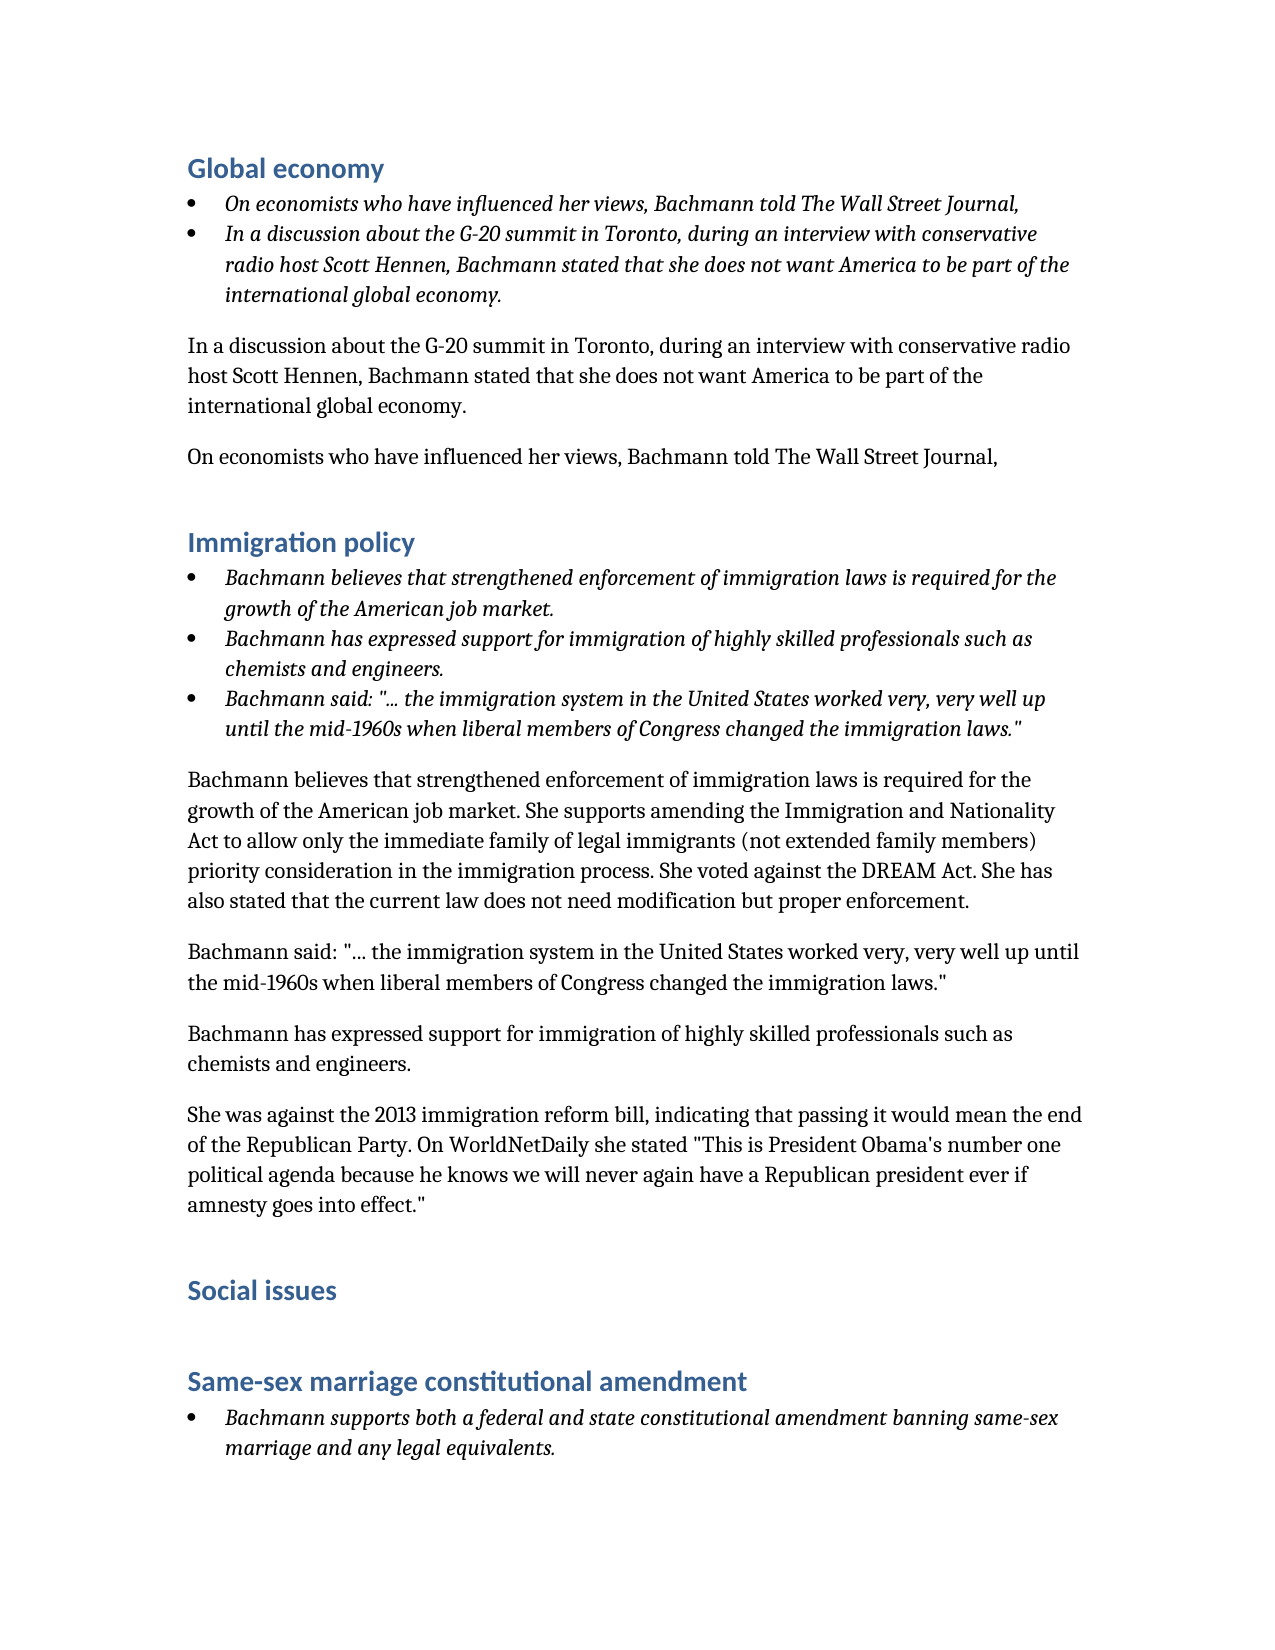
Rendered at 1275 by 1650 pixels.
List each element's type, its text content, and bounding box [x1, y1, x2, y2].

list Bachmann supports both a federal and state constitutional amendment banning same-sex marriage and any legal equivalents. [187, 1404, 1087, 1461]
subtitle Global economy [187, 150, 1087, 186]
text In a discussion about the G-20 summit in Toronto, during an interview with conservative radio host Scott Hennen, Bachmann stated that she does not want America to be part of the international global economy. [187, 333, 1087, 419]
text On economists who have influenced her views, Bachmann told The Wall Street Journal, [187, 444, 1087, 470]
text Bachmann believes that strengthened enforcement of immigration laws is required for the growth of the American job market. She supports amending the Immigration and Nationality Act to allow only the immediate family of legal immigrants (not extended family members) priority consideration in the immigration process. She voted against the DREAM Act. She has also stated that the current law does not need modification but proper enforcement. [187, 767, 1087, 914]
text Bachmann has expressed support for immigration of highly skilled professionals such as chemists and engineers. [187, 1020, 1087, 1077]
text Bachmann said: "... the immigration system in the United States worked very, very well up until the mid-1960s when liberal members of Congress changed the immigration laws." [187, 939, 1087, 996]
list Bachmann believes that strengthened enforcement of immigration laws is required for the growth of the American job market. [187, 565, 1087, 622]
list Bachmann said: "... the immigration system in the United States worked very, very well up until the mid-1960s when liberal members of Congress changed the immigration laws." [187, 686, 1087, 743]
subtitle Same-sex marriage constitutional amendment [187, 1363, 1087, 1399]
text She was against the 2013 immigration reform bill, indicating that passing it would mean the end of the Republican Party. On WorldNetDaily she stated "This is President Obama's number one political agenda because he knows we will never again have a Republican president ever if amnesty goes into effect." [187, 1102, 1087, 1219]
list On economists who have influenced her views, Bachmann told The Wall Street Journal, [187, 191, 1087, 217]
subtitle Social issues [187, 1272, 1087, 1308]
list Bachmann has expressed support for immigration of highly skilled professionals such as chemists and engineers. [187, 626, 1087, 682]
list In a discussion about the G-20 summit in Toronto, during an interview with conservative radio host Scott Hennen, Bachmann stated that she does not want America to be part of the international global economy. [187, 221, 1087, 308]
subtitle Immigration policy [187, 524, 1087, 560]
